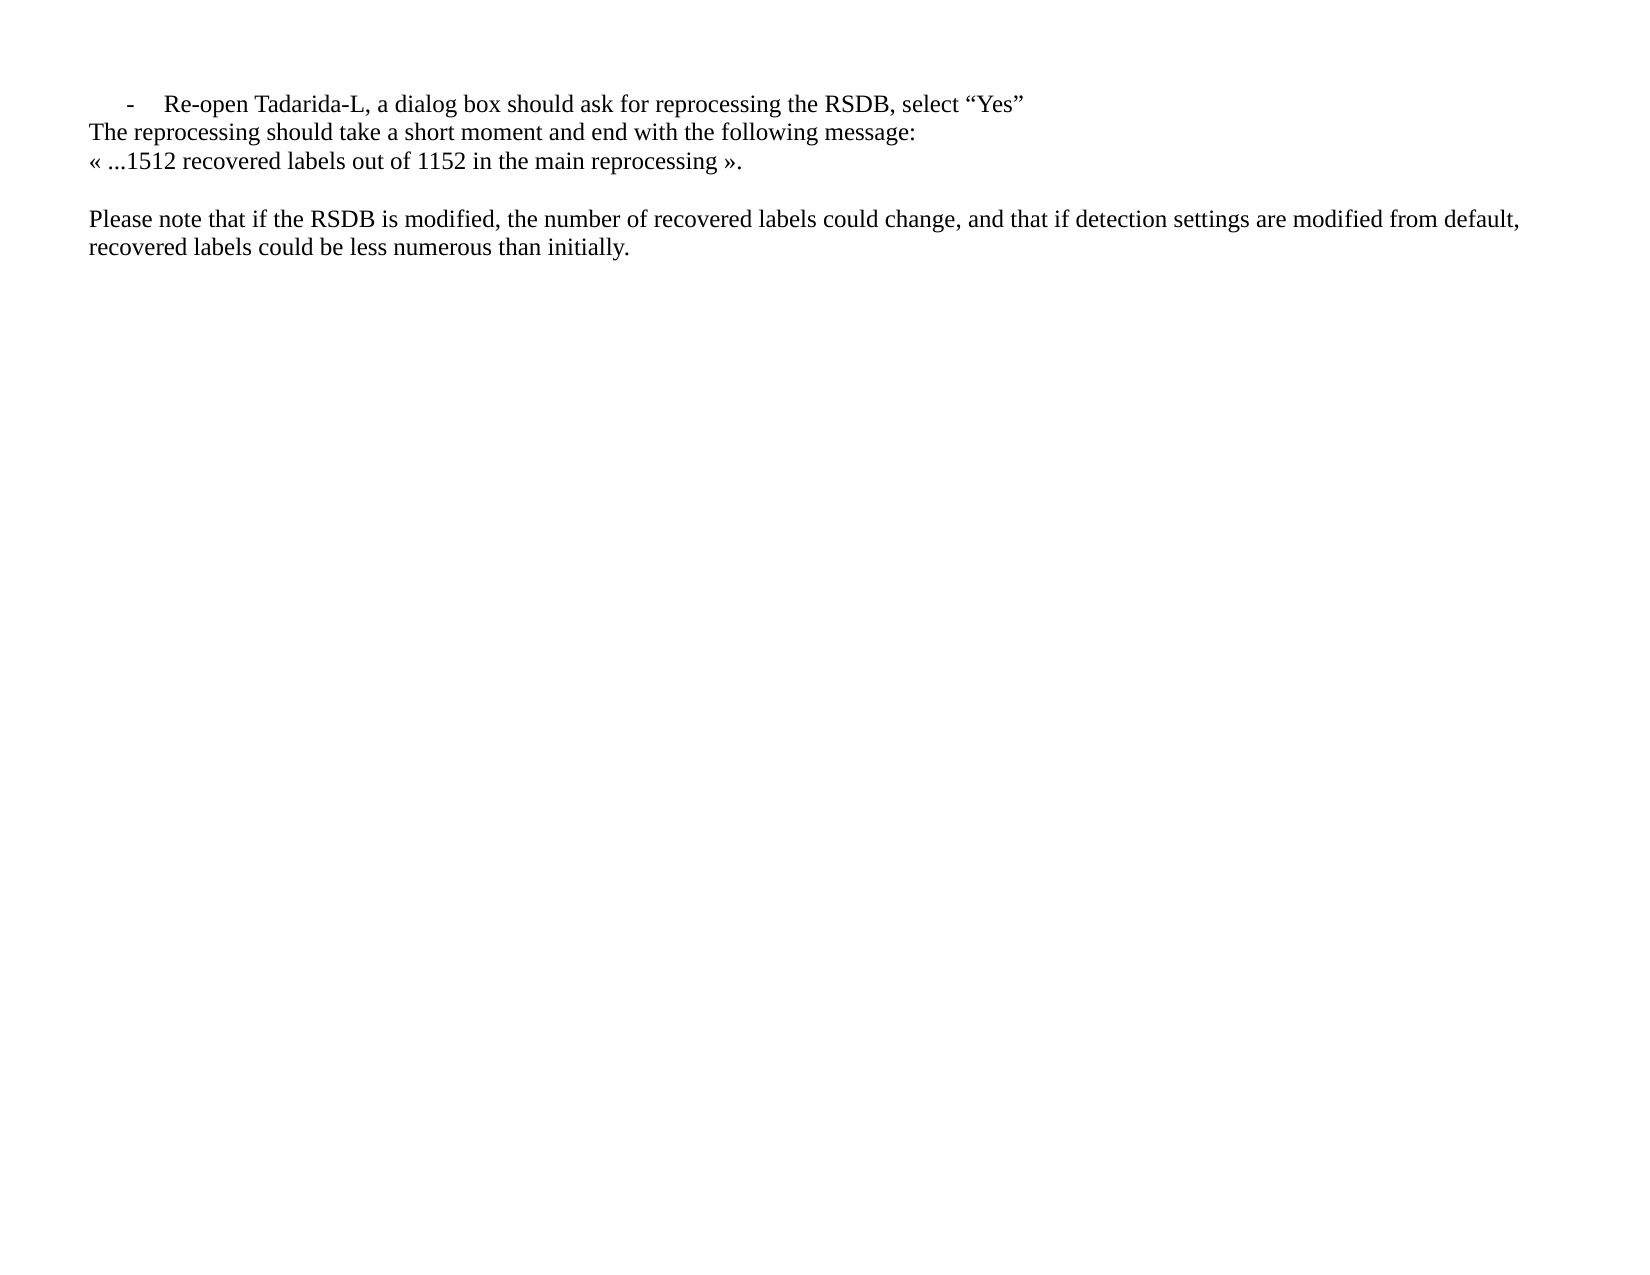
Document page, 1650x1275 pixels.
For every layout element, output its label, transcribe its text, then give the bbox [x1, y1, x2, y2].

text Please note that if the RSDB is modified, the number of recovered labels could change, and that if detection settings are modified from default, recovered labels could be less numerous than initially. [89, 204, 1561, 261]
list Re-open Tadarida-L, a dialog box should ask for reprocessing the RSDB, select “Yes” [126, 89, 1561, 117]
text The reprocessing should take a short moment and end with the following message: [89, 117, 1561, 146]
text « ...1512 recovered labels out of 1152 in the main reprocessing ». [89, 146, 1561, 175]
